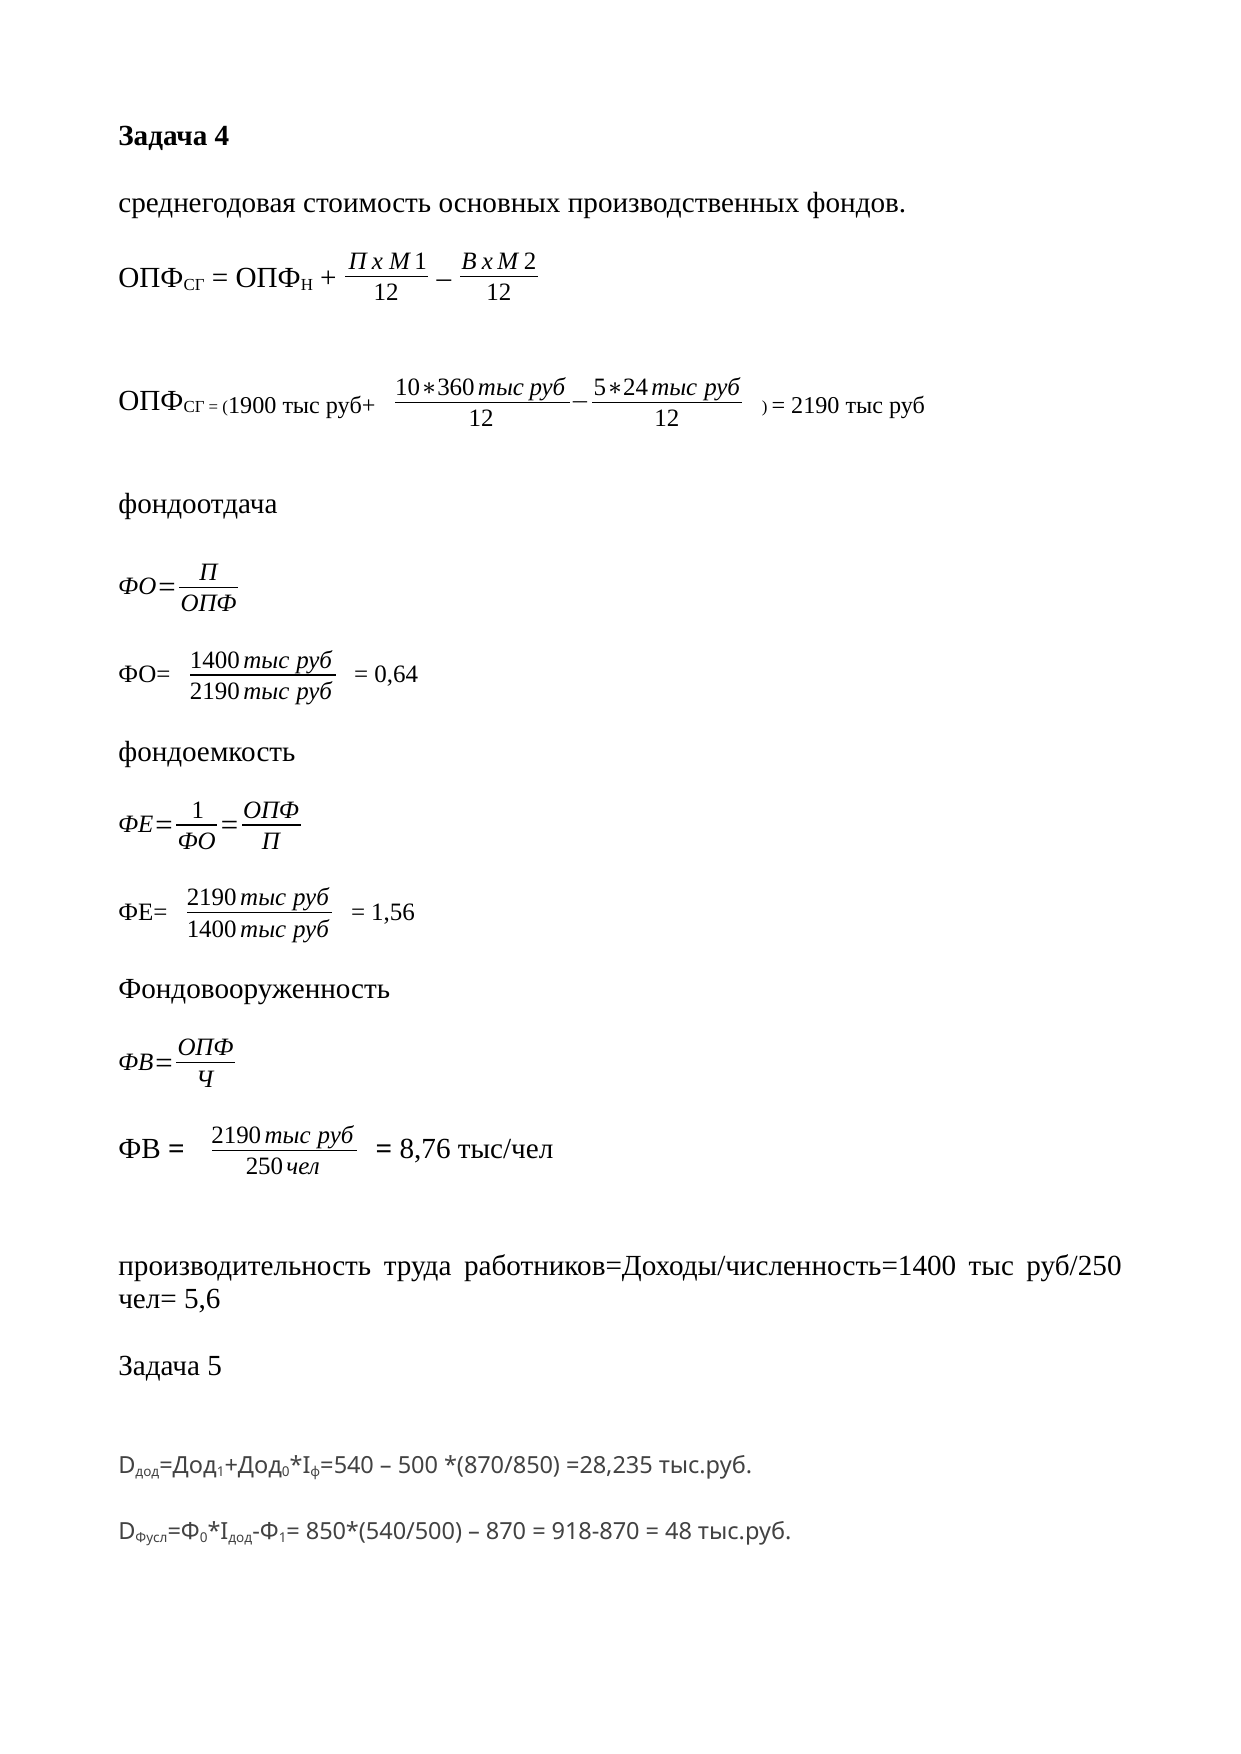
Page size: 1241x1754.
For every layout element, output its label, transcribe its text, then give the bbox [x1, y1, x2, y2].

text ОПФСГ = ОПФН + – [118, 247, 1122, 306]
text ОПФСГ = (1900 тыс руб+) = 2190 тыс руб [118, 371, 1122, 433]
text ФВ = = 8,76 тыс/чел [118, 1122, 1122, 1181]
text ФЕ== 1,56 [118, 884, 1122, 943]
text ФО== 0,64 [118, 646, 1122, 705]
text Задача 4 [118, 118, 1122, 152]
text фондоемкость [118, 734, 1122, 767]
text Dдод=Дод1+Дод0*Iф=540 – 500 *(870/850) =28,235 тыс.руб. [118, 1449, 1122, 1481]
text среднегодовая стоимость основных производственных фондов. [118, 185, 1122, 219]
text Задача 5 [118, 1348, 1122, 1382]
text фондоотдача [118, 487, 1122, 520]
text Фондовооруженность [118, 972, 1122, 1005]
text производительность труда работников=Доходы/численность=1400 тыс руб/250 чел= 5,6 [118, 1248, 1122, 1315]
text DФусл=Ф0*Iдод-Ф1= 850*(540/500) – 870 = 918-870 = 48 тыс.руб. [118, 1514, 1122, 1546]
